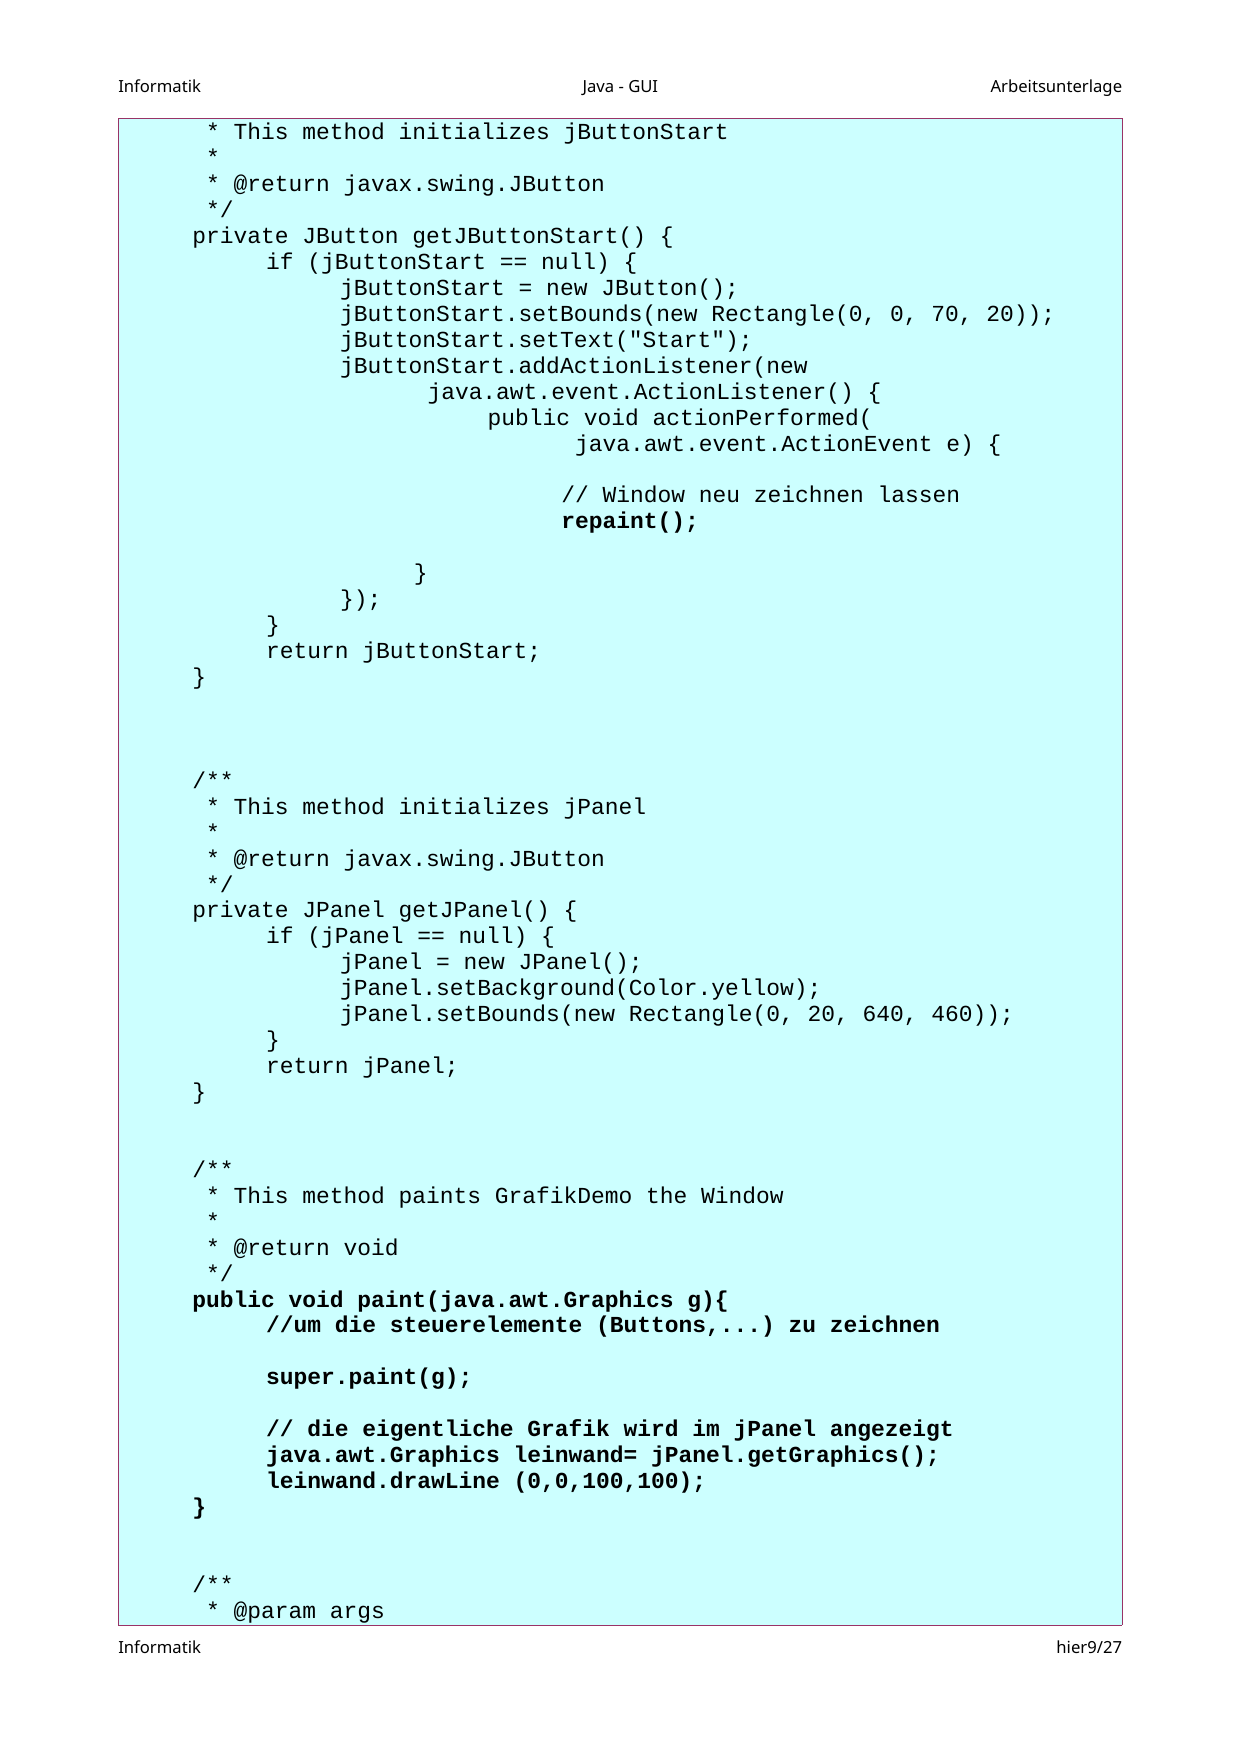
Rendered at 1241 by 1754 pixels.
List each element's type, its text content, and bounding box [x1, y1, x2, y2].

text jPanel = new JPanel(); [119, 948, 1122, 974]
text } [119, 663, 1122, 689]
text * [119, 144, 1122, 170]
text jButtonStart.setBounds(new Rectangle(0, 0, 70, 20)); [119, 300, 1122, 326]
text * @return javax.swing.JButton [119, 844, 1122, 870]
text java.awt.event.ActionEvent e) { [119, 429, 1122, 455]
text jButtonStart.addActionListener(new [119, 352, 1122, 377]
text repaint(); [119, 507, 1122, 533]
text jPanel.setBounds(new Rectangle(0, 20, 640, 460)); [119, 1000, 1122, 1026]
text /** [119, 1156, 1122, 1182]
text jPanel.setBackground(Color.yellow); [119, 974, 1122, 1000]
text jButtonStart.setText("Start"); [119, 326, 1122, 352]
text * [119, 1207, 1122, 1233]
text leinwand.drawLine (0,0,100,100); [119, 1467, 1122, 1493]
text //um die steuerelemente (Buttons,...) zu zeichnen [119, 1311, 1122, 1363]
text super.paint(g); [119, 1363, 1122, 1389]
text /** [119, 767, 1122, 792]
text */ [119, 870, 1122, 896]
text return jButtonStart; [119, 637, 1122, 663]
text }); [119, 585, 1122, 611]
text public void actionPerformed( [119, 403, 1122, 429]
text java.awt.event.ActionListener() { [119, 377, 1122, 403]
text * This method initializes jButtonStart [119, 119, 1122, 144]
text * @return javax.swing.JButton [119, 170, 1122, 196]
text public void paint(java.awt.Graphics g){ [119, 1285, 1122, 1311]
text * This method paints GrafikDemo the Window [119, 1182, 1122, 1207]
text if (jButtonStart == null) { [119, 248, 1122, 274]
text if (jPanel == null) { [119, 922, 1122, 948]
text return jPanel; [119, 1052, 1122, 1078]
text // Window neu zeichnen lassen [119, 481, 1122, 507]
text private JPanel getJPanel() { [119, 896, 1122, 922]
text * This method initializes jPanel [119, 792, 1122, 818]
text } [119, 1493, 1122, 1519]
text jButtonStart = new JButton(); [119, 274, 1122, 300]
text // die eigentliche Grafik wird im jPanel angezeigt [119, 1415, 1122, 1441]
text */ [119, 1259, 1122, 1285]
text * @param args [119, 1597, 1122, 1625]
text /** [119, 1571, 1122, 1597]
text private JButton getJButtonStart() { [119, 222, 1122, 248]
text * @return void [119, 1233, 1122, 1259]
text */ [119, 196, 1122, 222]
text java.awt.Graphics leinwand= jPanel.getGraphics(); [119, 1441, 1122, 1467]
text } [119, 1026, 1122, 1052]
text } [119, 611, 1122, 637]
text } [119, 559, 1122, 585]
text * [119, 818, 1122, 844]
text } [119, 1078, 1122, 1104]
